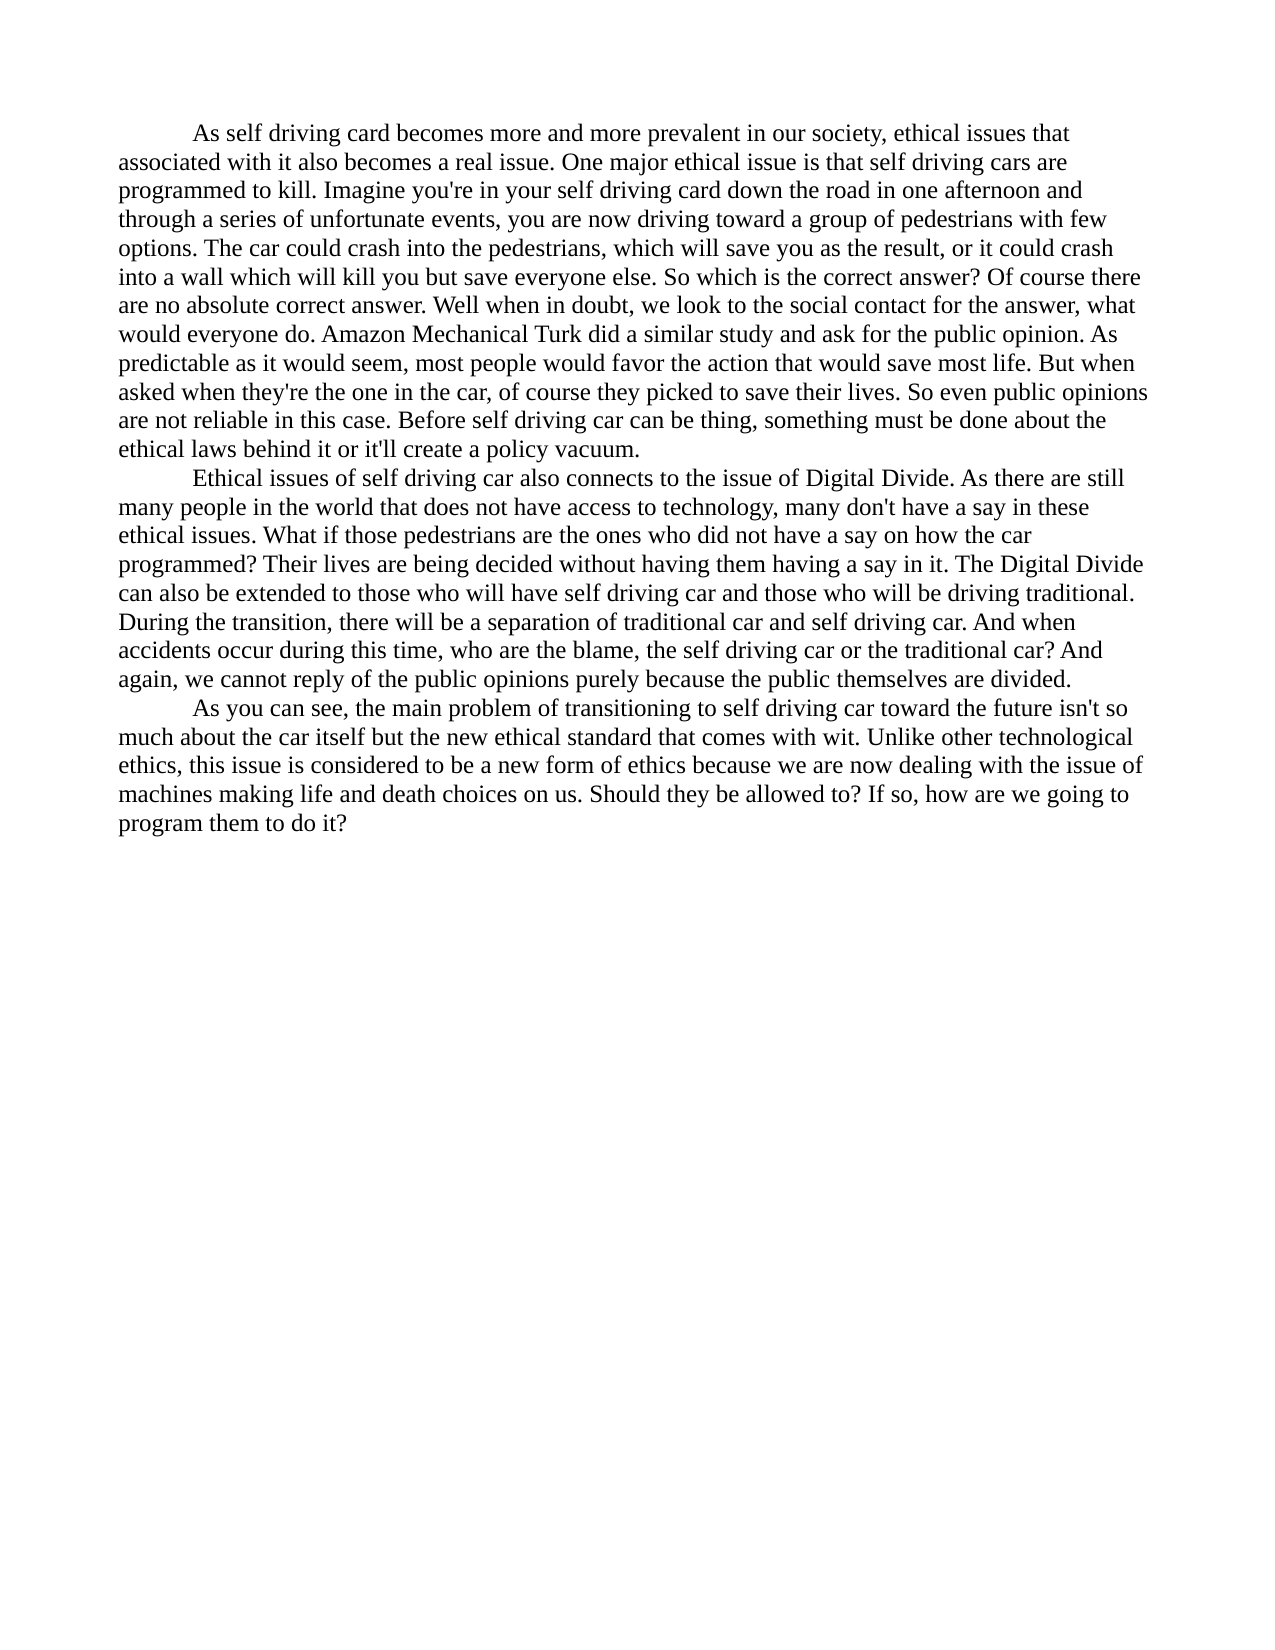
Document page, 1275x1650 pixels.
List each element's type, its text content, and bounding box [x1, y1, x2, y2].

text As self driving card becomes more and more prevalent in our society, ethical issues that associated with it also becomes a real issue. One major ethical issue is that self driving cars are programmed to kill. Imagine you're in your self driving card down the road in one afternoon and through a series of unfortunate events, you are now driving toward a group of pedestrians with few options. The car could crash into the pedestrians, which will save you as the result, or it could crash into a wall which will kill you but save everyone else. So which is the correct answer? Of course there are no absolute correct answer. Well when in doubt, we look to the social contact for the answer, what would everyone do. Amazon Mechanical Turk did a similar study and ask for the public opinion. As predictable as it would seem, most people would favor the action that would save most life. But when asked when they're the one in the car, of course they picked to save their lives. So even public opinions are not reliable in this case. Before self driving car can be thing, something must be done about the ethical laws behind it or it'll create a policy vacuum. [118, 118, 1157, 463]
text As you can see, the main problem of transitioning to self driving car toward the future isn't so much about the car itself but the new ethical standard that comes with wit. Unlike other technological ethics, this issue is considered to be a new form of ethics because we are now dealing with the issue of machines making life and death choices on us. Should they be allowed to? If so, how are we going to program them to do it? [118, 693, 1157, 837]
text Ethical issues of self driving car also connects to the issue of Digital Divide. As there are still many people in the world that does not have access to technology, many don't have a say in these ethical issues. What if those pedestrians are the ones who did not have a say on how the car programmed? Their lives are being decided without having them having a say in it. The Digital Divide can also be extended to those who will have self driving car and those who will be driving traditional. During the transition, there will be a separation of traditional car and self driving car. And when accidents occur during this time, who are the blame, the self driving car or the traditional car? And again, we cannot reply of the public opinions purely because the public themselves are divided. [118, 463, 1157, 693]
